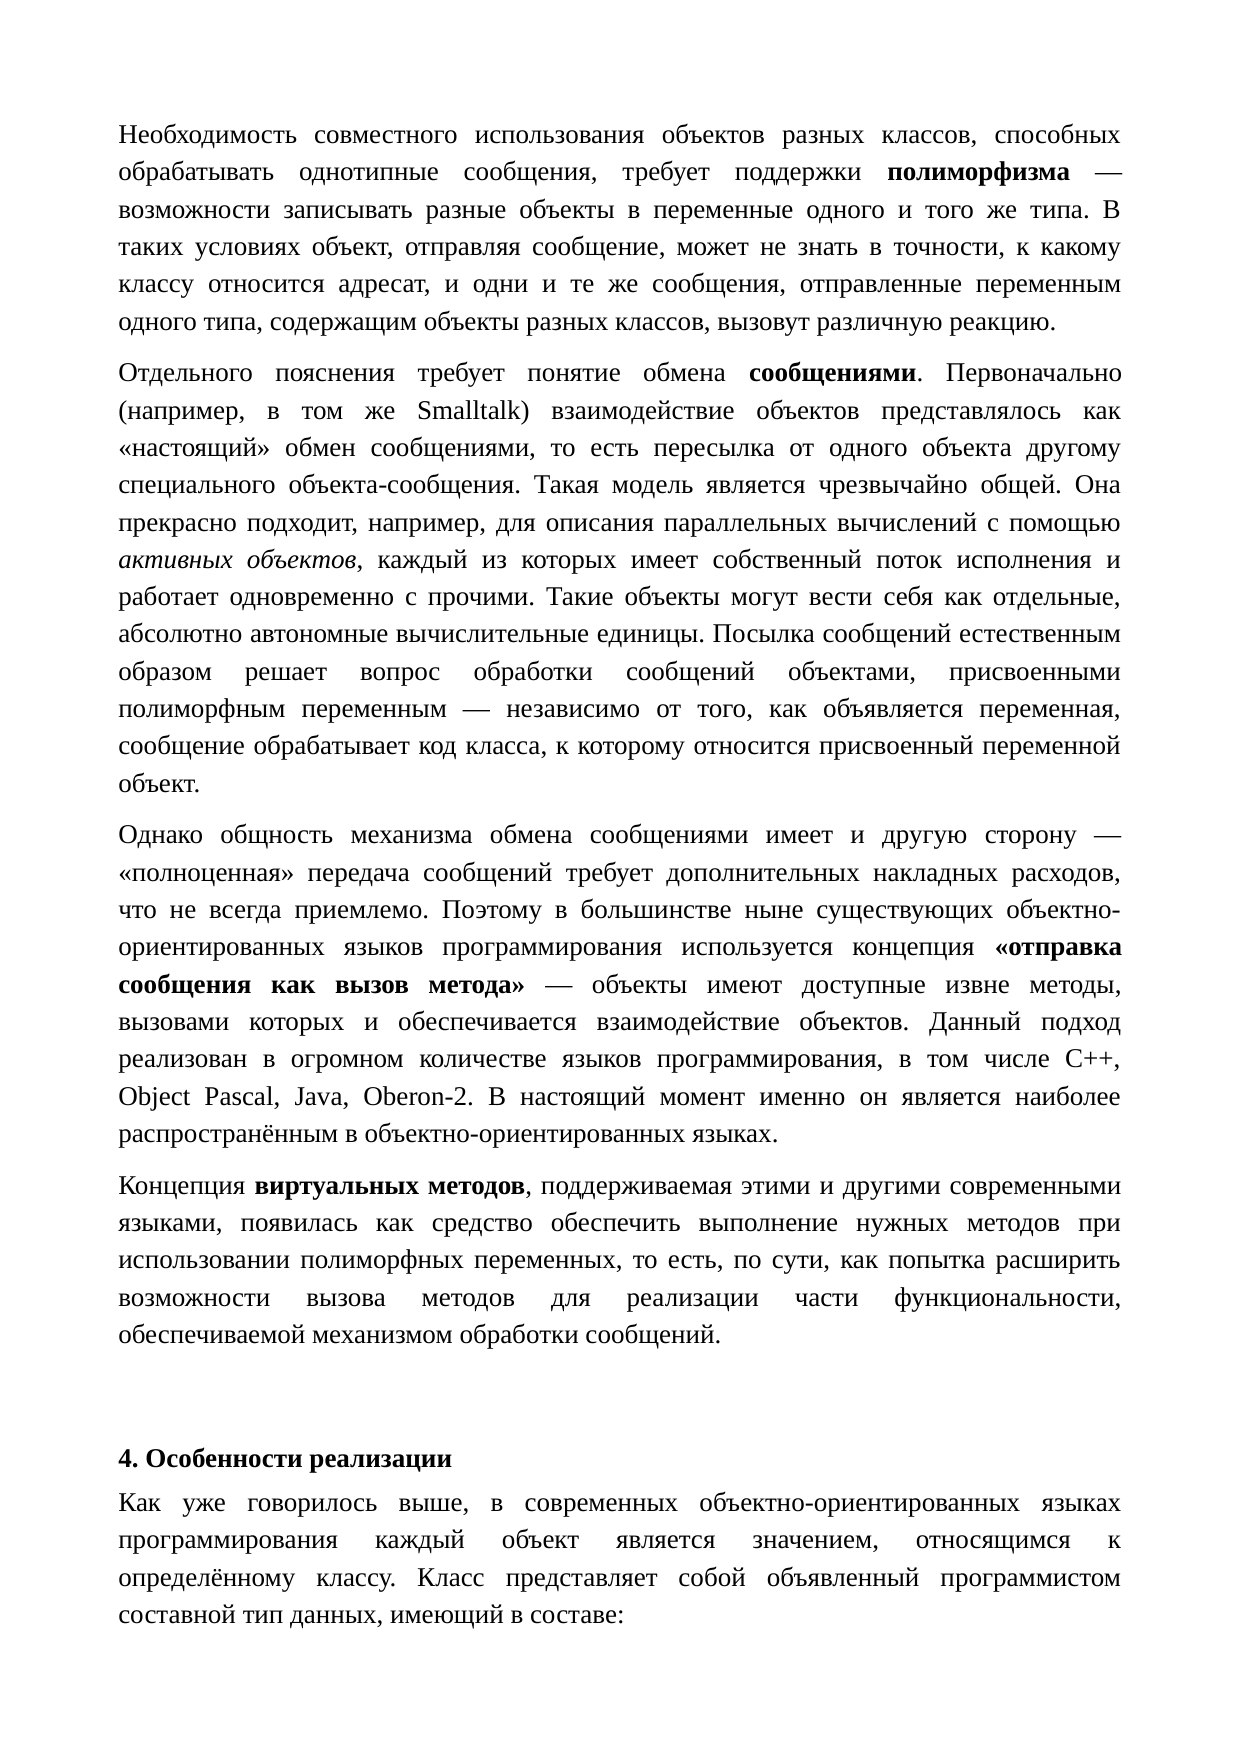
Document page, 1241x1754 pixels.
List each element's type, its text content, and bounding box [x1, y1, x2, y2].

text Отдельного пояснения требует понятие обмена сообщениями. Первоначально (например, в том же Smalltalk) взаимодействие объектов представлялось как «настоящий» обмен сообщениями, то есть пересылка от одного объекта другому специального объекта-сообщения. Такая модель является чрезвычайно общей. Она прекрасно подходит, например, для описания параллельных вычислений с помощью активных объектов, каждый из которых имеет собственный поток исполнения и работает одновременно с прочими. Такие объекты могут вести себя как отдельные, абсолютно автономные вычислительные единицы. Посылка сообщений естественным образом решает вопрос обработки сообщений объектами, присвоенными полиморфным переменным — независимо от того, как объявляется переменная, сообщение обрабатывает код класса, к которому относится присвоенный переменной объект. [118, 356, 1122, 798]
text Необходимость совместного использования объектов разных классов, способных обрабатывать однотипные сообщения, требует поддержки полиморфизма — возможности записывать разные объекты в переменные одного и того же типа. В таких условиях объект, отправляя сообщение, может не знать в точности, к какому классу относится адресат, и одни и те же сообщения, отправленные переменным одного типа, содержащим объекты разных классов, вызовут различную реакцию. [118, 118, 1122, 336]
subtitle 4. Особенности реализации [118, 1442, 1122, 1474]
text Однако общность механизма обмена сообщениями имеет и другую сторону — «полноценная» передача сообщений требует дополнительных накладных расходов, что не всегда приемлемо. Поэтому в большинстве ныне существующих объектно-ориентированных языков программирования используется концепция «отправка сообщения как вызов метода» — объекты имеют доступные извне методы, вызовами которых и обеспечивается взаимодействие объектов. Данный подход реализован в огромном количестве языков программирования, в том числе C++, Object Pascal, Java, Oberon-2. В настоящий момент именно он является наиболее распространённым в объектно-ориентированных языках. [118, 818, 1122, 1148]
text Как уже говорилось выше, в современных объектно-ориентированных языках программирования каждый объект является значением, относящимся к определённому классу. Класс представляет собой объявленный программистом составной тип данных, имеющий в составе: [118, 1486, 1122, 1629]
text Концепция виртуальных методов, поддерживаемая этими и другими современными языками, появилась как средство обеспечить выполнение нужных методов при использовании полиморфных переменных, то есть, по сути, как попытка расширить возможности вызова методов для реализации части функциональности, обеспечиваемой механизмом обработки сообщений. [118, 1169, 1122, 1349]
